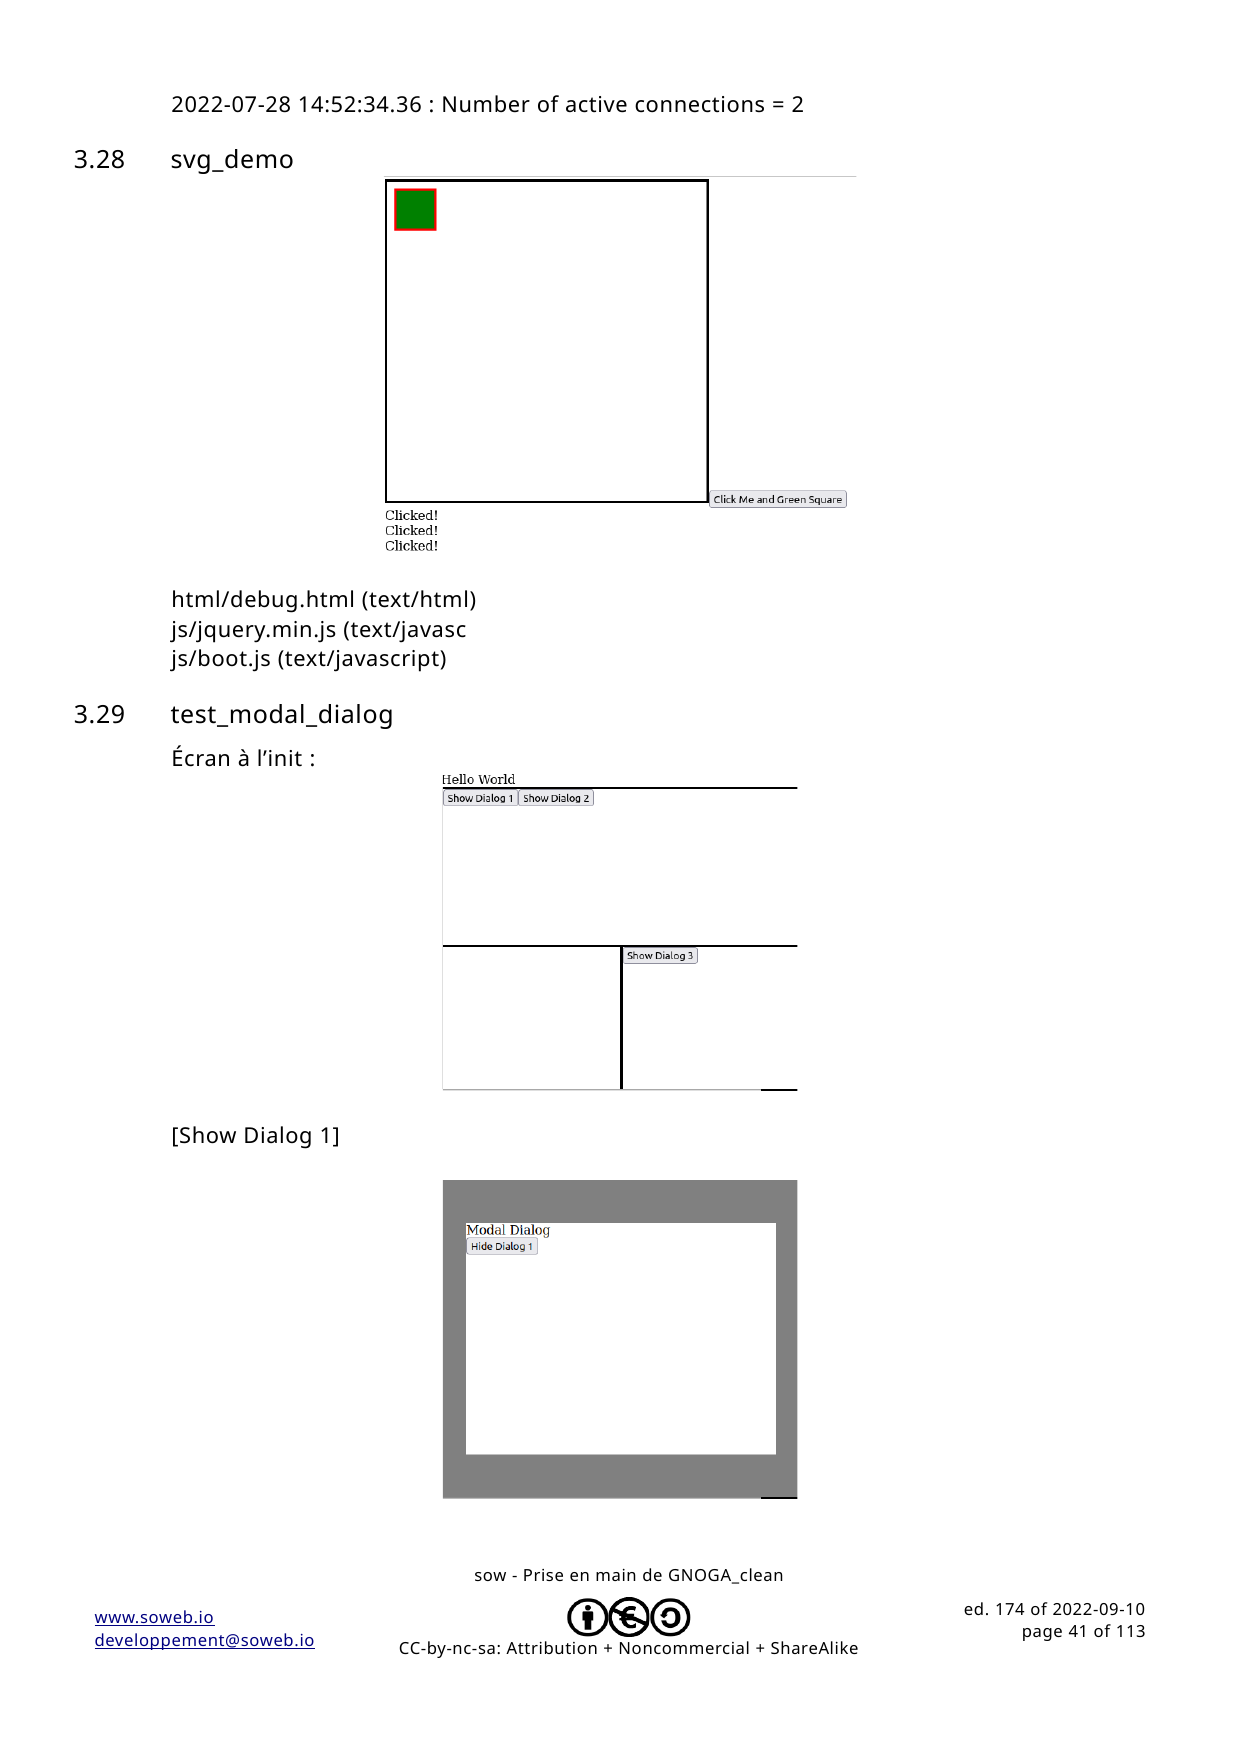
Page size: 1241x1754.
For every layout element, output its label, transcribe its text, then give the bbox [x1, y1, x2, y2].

text js/boot.js (text/javascript) [171, 643, 1152, 673]
text Écran à l’init : [171, 743, 1152, 772]
picture [442, 1180, 798, 1499]
picture [566, 1597, 691, 1637]
subtitle svg_demo [74, 142, 1152, 176]
subtitle test_modal_dialog [74, 697, 1152, 731]
text [Show Dialog 1] [171, 1121, 1152, 1150]
picture [442, 772, 798, 1091]
picture [383, 176, 857, 554]
text 2022-07-28 14:52:34.36 : Number of active connections = 2 [171, 88, 1152, 118]
text js/jquery.min.js (text/javasc [171, 613, 1152, 643]
text html/debug.html (text/html) [171, 584, 1152, 613]
